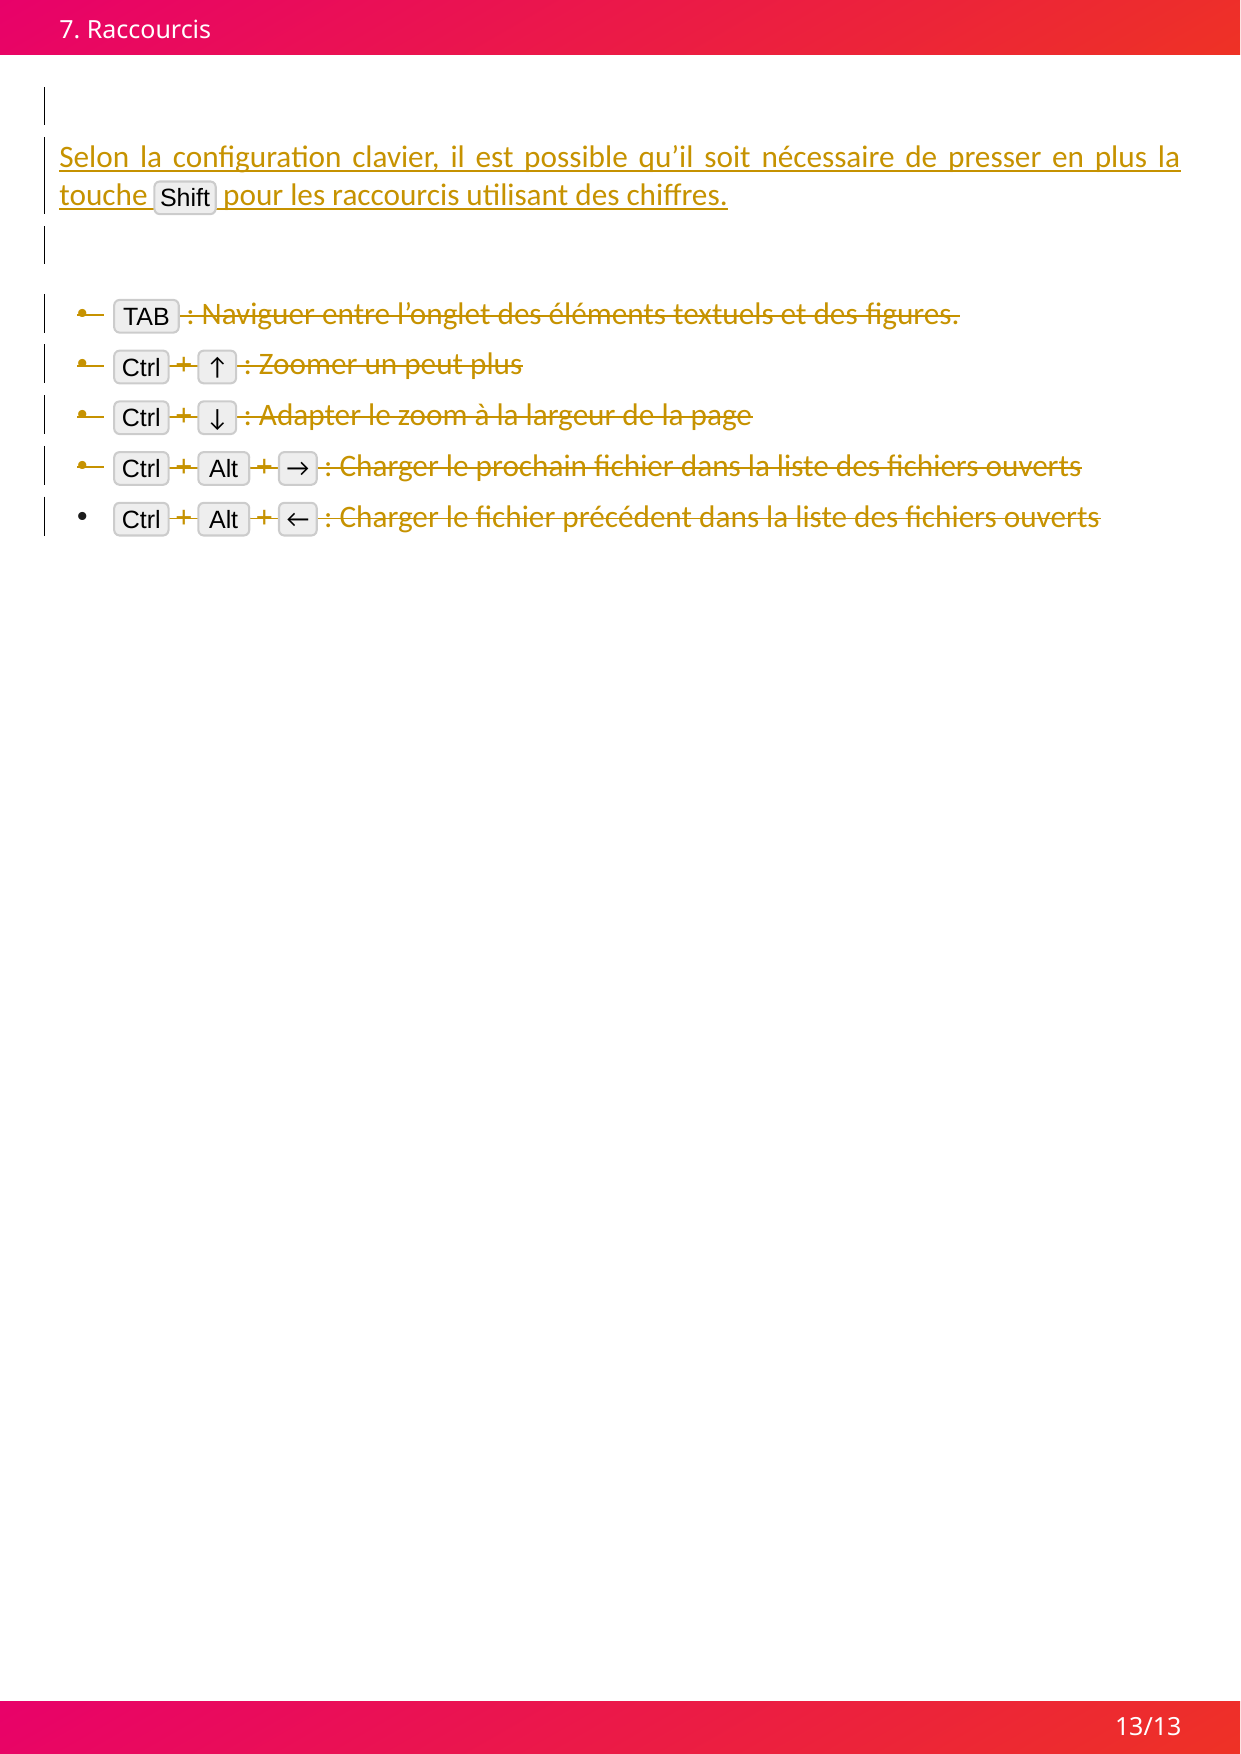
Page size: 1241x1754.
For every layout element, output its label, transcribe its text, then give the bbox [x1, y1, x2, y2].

text Selon la configuration clavier, il est possible qu’il soit nécessaire de presser en plus la touche pour les raccourcis utilisant des chiffres. [59, 137, 1181, 170]
text Selon la configuration clavier, il est possible qu’il soit nécessaire de presser en plus la touche pour les raccourcis utilisant des chiffres. [59, 172, 1181, 214]
